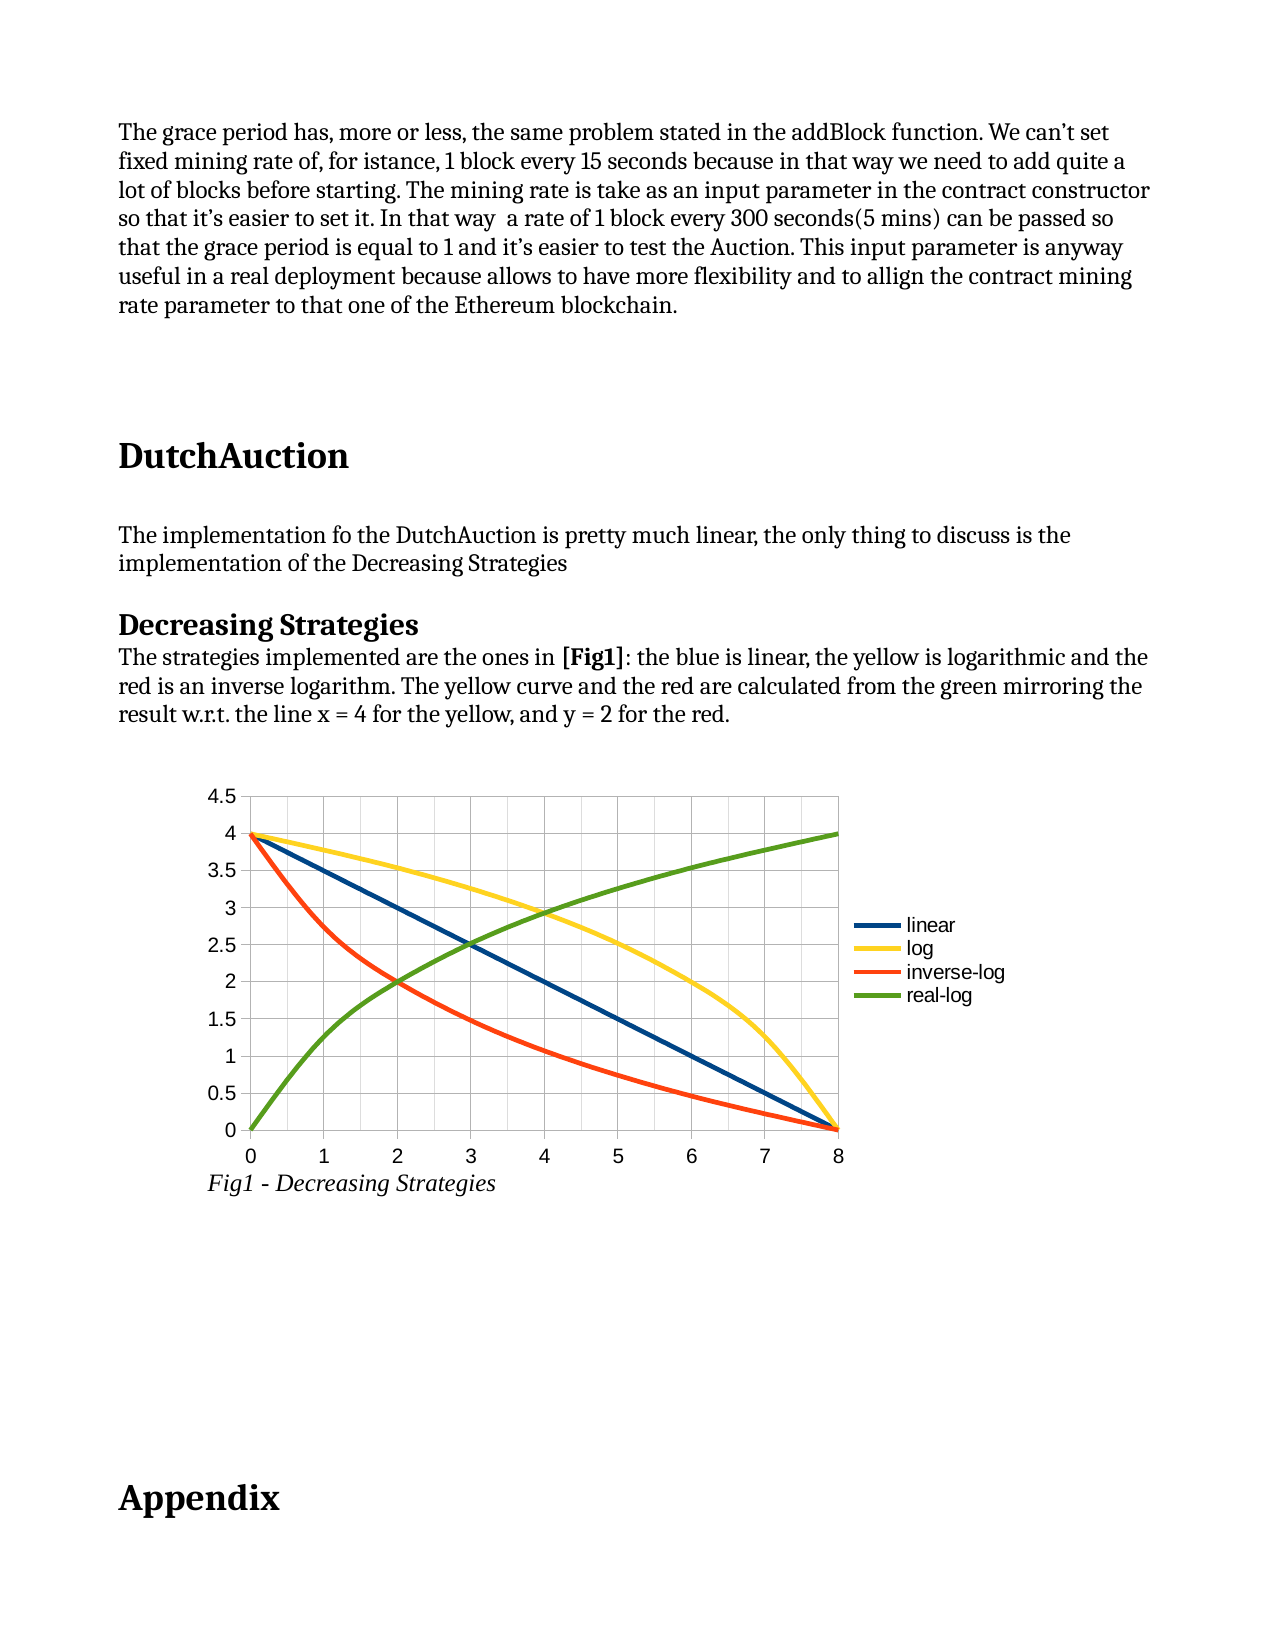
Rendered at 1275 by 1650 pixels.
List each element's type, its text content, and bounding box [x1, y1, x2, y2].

text Decreasing Strategies [118, 607, 1157, 643]
text The implementation fo the DutchAuction is pretty much linear, the only thing to discuss is the implementation of the Decreasing Strategies [118, 477, 1157, 578]
text The strategies implemented are the ones in [Fig1]: the blue is linear, the yellow is logarithmic and the red is an inverse logarithm. The yellow curve and the red are calculated from the green mirroring the result w.r.t. the line x = 4 for the yellow, and y = 2 for the red. [118, 643, 1157, 729]
text Fig1 - Decreasing Strategies [207, 766, 1026, 1197]
text DutchAuction [118, 434, 1157, 477]
text Appendix [118, 1477, 1157, 1520]
text The grace period has, more or less, the same problem stated in the addBlock function. We can’t set fixed mining rate of, for istance, 1 block every 15 seconds because in that way we need to add quite a lot of blocks before starting. The mining rate is take as an input parameter in the contract constructor so that it’s easier to set it. In that way a rate of 1 block every 300 seconds(5 mins) can be passed so that the grace period is equal to 1 and it’s easier to test the Auction. This input parameter is anyway useful in a real deployment because allows to have more flexibility and to allign the contract mining rate parameter to that one of the Ethereum blockchain. [118, 118, 1157, 319]
